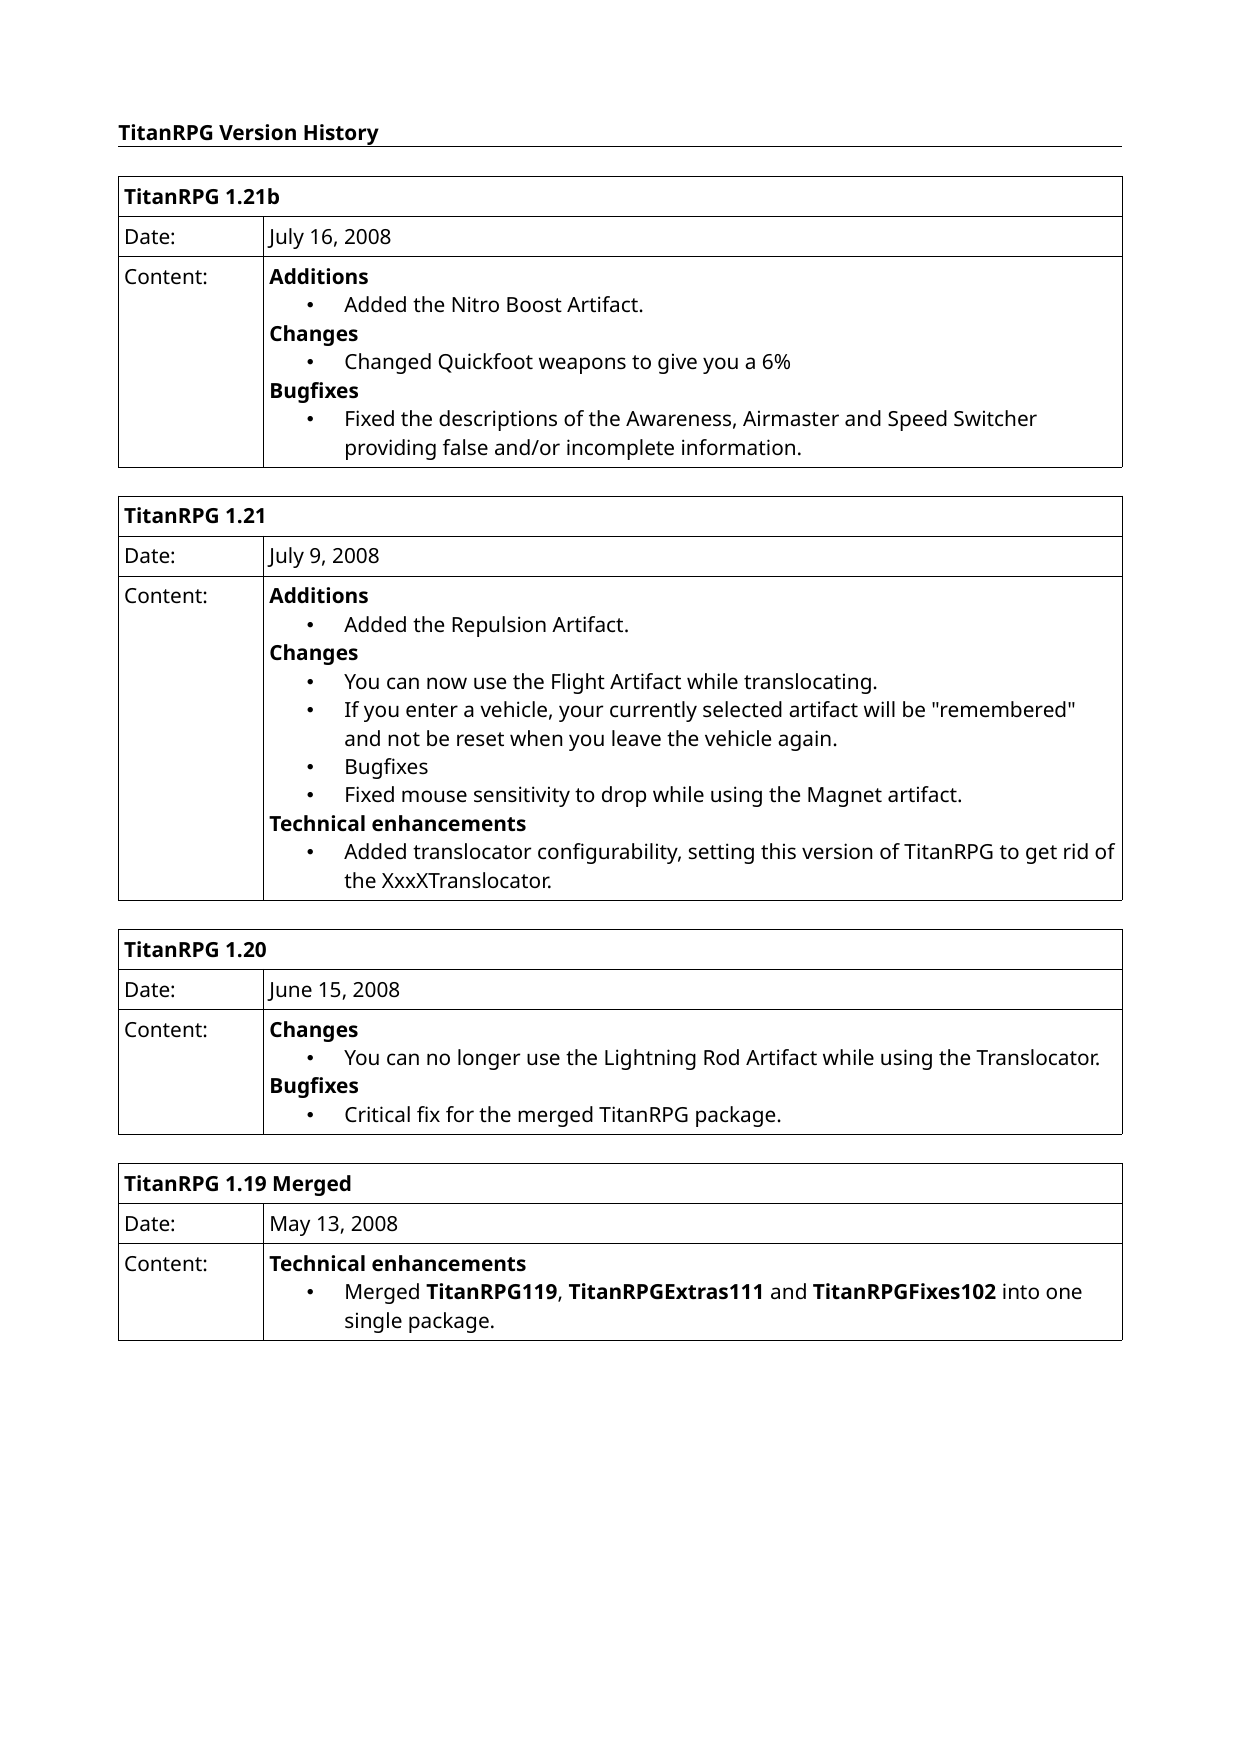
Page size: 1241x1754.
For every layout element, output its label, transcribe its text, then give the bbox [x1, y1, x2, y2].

table_header TitanRPG 1.21 [119, 497, 1122, 536]
table_cell May 13, 2008 [264, 1204, 1122, 1243]
table_cell Technical enhancements Merged TitanRPG119, TitanRPGExtras111 and TitanRPGFixes102 into one single package. [264, 1244, 1122, 1340]
table_cell July 9, 2008 [264, 537, 1122, 576]
table_cell Additions Added the Nitro Boost Artifact. Changes Changed Quickfoot weapons to give you a 6% Bugfixes Fixed the descriptions of the Awareness, Airmaster and Speed Switcher providing false and/or incomplete information. [264, 257, 1122, 467]
table_cell Content: [119, 1244, 263, 1340]
table_cell Content: [119, 577, 263, 900]
table_cell Date: [119, 1204, 263, 1243]
table_cell Date: [119, 217, 263, 256]
table_cell Content: [119, 257, 263, 467]
table_header TitanRPG 1.21b [119, 177, 1122, 216]
table_cell Date: [119, 970, 263, 1009]
table_header TitanRPG 1.20 [119, 930, 1122, 969]
table_cell Content: [119, 1010, 263, 1134]
table_header TitanRPG 1.19 Merged [119, 1164, 1122, 1203]
table_cell June 15, 2008 [264, 970, 1122, 1009]
table_cell Additions Added the Repulsion Artifact. Changes You can now use the Flight Artifact while translocating. If you enter a vehicle, your currently selected artifact will be "remembered" and not be reset when you leave the vehicle again. Bugfixes Fixed mouse sensitivity to drop while using the Magnet artifact. Technical enhancements Added translocator configurability, setting this version of TitanRPG to get rid of the XxxXTranslocator. [264, 577, 1122, 900]
table_cell Date: [119, 537, 263, 576]
table_cell Changes You can no longer use the Lightning Rod Artifact while using the Translocator. Bugfixes Critical fix for the merged TitanRPG package. [264, 1010, 1122, 1134]
table_cell July 16, 2008 [264, 217, 1122, 256]
